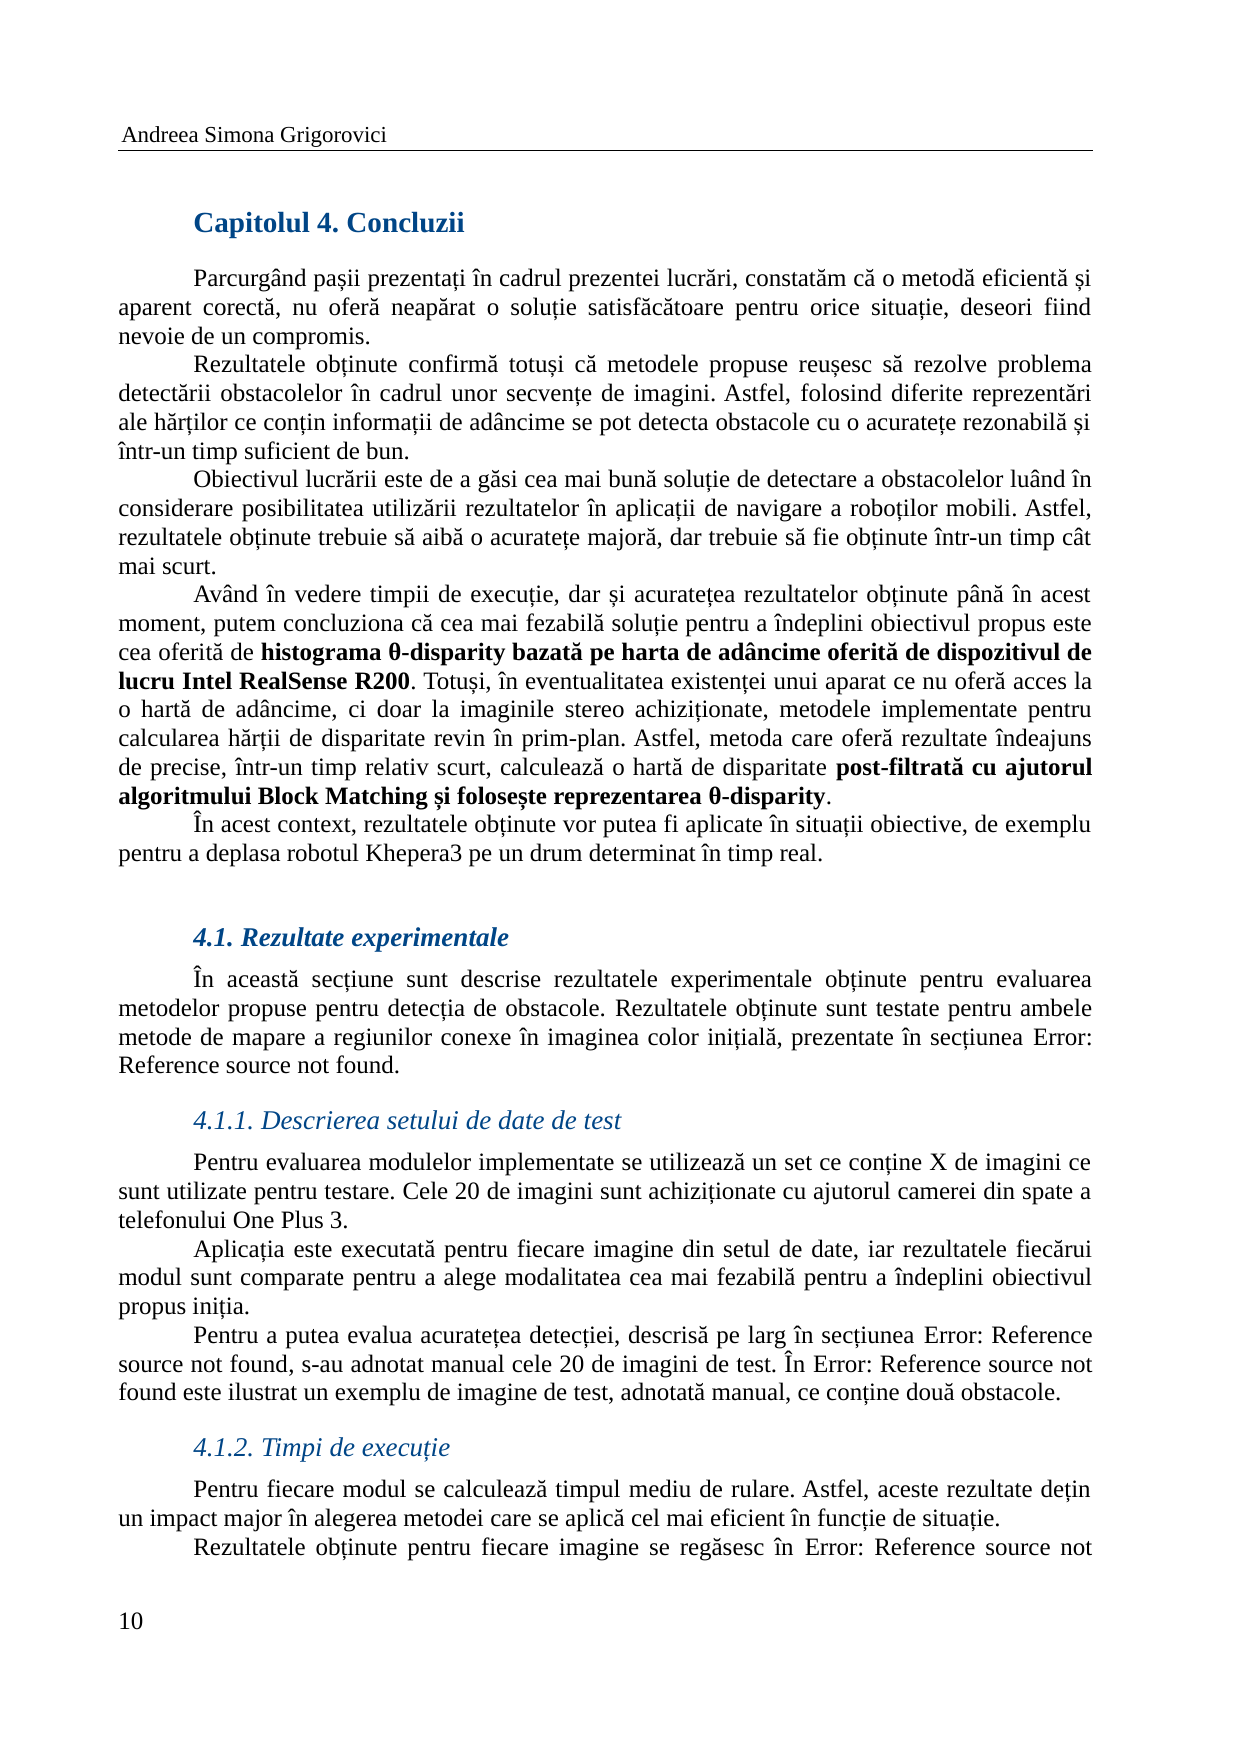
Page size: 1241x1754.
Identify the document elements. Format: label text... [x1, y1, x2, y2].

text Având în vedere timpii de execuție, dar și acuratețea rezultatelor obținute până în acest moment, putem concluziona că cea mai fezabilă soluție pentru a îndeplini obiectivul propus este cea oferită de histograma θ‑disparity bazată pe harta de adâncime oferită de dispozitivul de lucru Intel RealSense R200. Totuși, în eventualitatea existenței unui aparat ce nu oferă acces la o hartă de adâncime, ci doar la imaginile stereo achiziționate, metodele implementate pentru calcularea hărții de disparitate revin în prim-plan. Astfel, metoda care oferă rezultate îndeajuns de precise, într-un timp relativ scurt, calculează o hartă de disparitate post-filtrată cu ajutorul algoritmului Block Matching și folosește reprezentarea θ-disparity. [118, 579, 1093, 809]
text Aplicația este executată pentru fiecare imagine din setul de date, iar rezultatele fiecărui modul sunt comparate pentru a alege modalitatea cea mai fezabilă pentru a îndeplini obiectivul propus iniția. [118, 1234, 1093, 1320]
text În această secțiune sunt descrise rezultatele experimentale obținute pentru evaluarea metodelor propuse pentru detecția de obstacole. Rezultatele obținute sunt testate pentru ambele metode de mapare a regiunilor conexe în imaginea color inițială, prezentate în secțiunea Error: Reference source not found. [118, 964, 1093, 1079]
text Parcurgând pașii prezentați în cadrul prezentei lucrări, constatăm că o metodă eficientă și aparent corectă, nu oferă neapărat o soluție satisfăcătoare pentru orice situație, deseori fiind nevoie de un compromis. [118, 263, 1093, 349]
text Rezultatele obținute confirmă totuși că metodele propuse reușesc să rezolve problema detectării obstacolelor în cadrul unor secvențe de imagini. Astfel, folosind diferite reprezentări ale hărților ce conțin informații de adâncime se pot detecta obstacole cu o acuratețe rezonabilă și într-un timp suficient de bun. [118, 349, 1093, 464]
text Pentru evaluarea modulelor implementate se utilizează un set ce conține X de imagini ce sunt utilizate pentru testare. Cele 20 de imagini sunt achiziționate cu ajutorul camerei din spate a telefonului One Plus 3. [118, 1147, 1093, 1234]
text Pentru a putea evalua acuratețea detecției, descrisă pe larg în secțiunea Error: Reference source not found, s-au adnotat manual cele 20 de imagini de test. În Error: Reference source not found este ilustrat un exemplu de imagine de test, adnotată manual, ce conține două obstacole. [118, 1320, 1093, 1406]
subtitle Concluzii [118, 205, 1093, 238]
text Rezultatele obținute pentru fiecare imagine se regăsesc în Error: Reference source not [118, 1532, 1093, 1561]
text Pentru fiecare modul se calculează timpul mediu de rulare. Astfel, aceste rezultate dețin un impact major în alegerea metodei care se aplică cel mai eficient în funcție de situație. [118, 1474, 1093, 1532]
subtitle Rezultate experimentale [193, 921, 1093, 952]
text În acest context, rezultatele obținute vor putea fi aplicate în situații obiective, de exemplu pentru a deplasa robotul Khepera3 pe un drum determinat în timp real. [118, 809, 1093, 867]
text Obiectivul lucrării este de a găsi cea mai bună soluție de detectare a obstacolelor luând în considerare posibilitatea utilizării rezultatelor în aplicații de navigare a roboților mobili. Astfel, rezultatele obținute trebuie să aibă o acuratețe majoră, dar trebuie să fie obținute într-un timp cât mai scurt. [118, 464, 1093, 579]
subtitle Timpi de execuție [193, 1431, 1093, 1462]
subtitle Descrierea setului de date de test [193, 1104, 1093, 1135]
